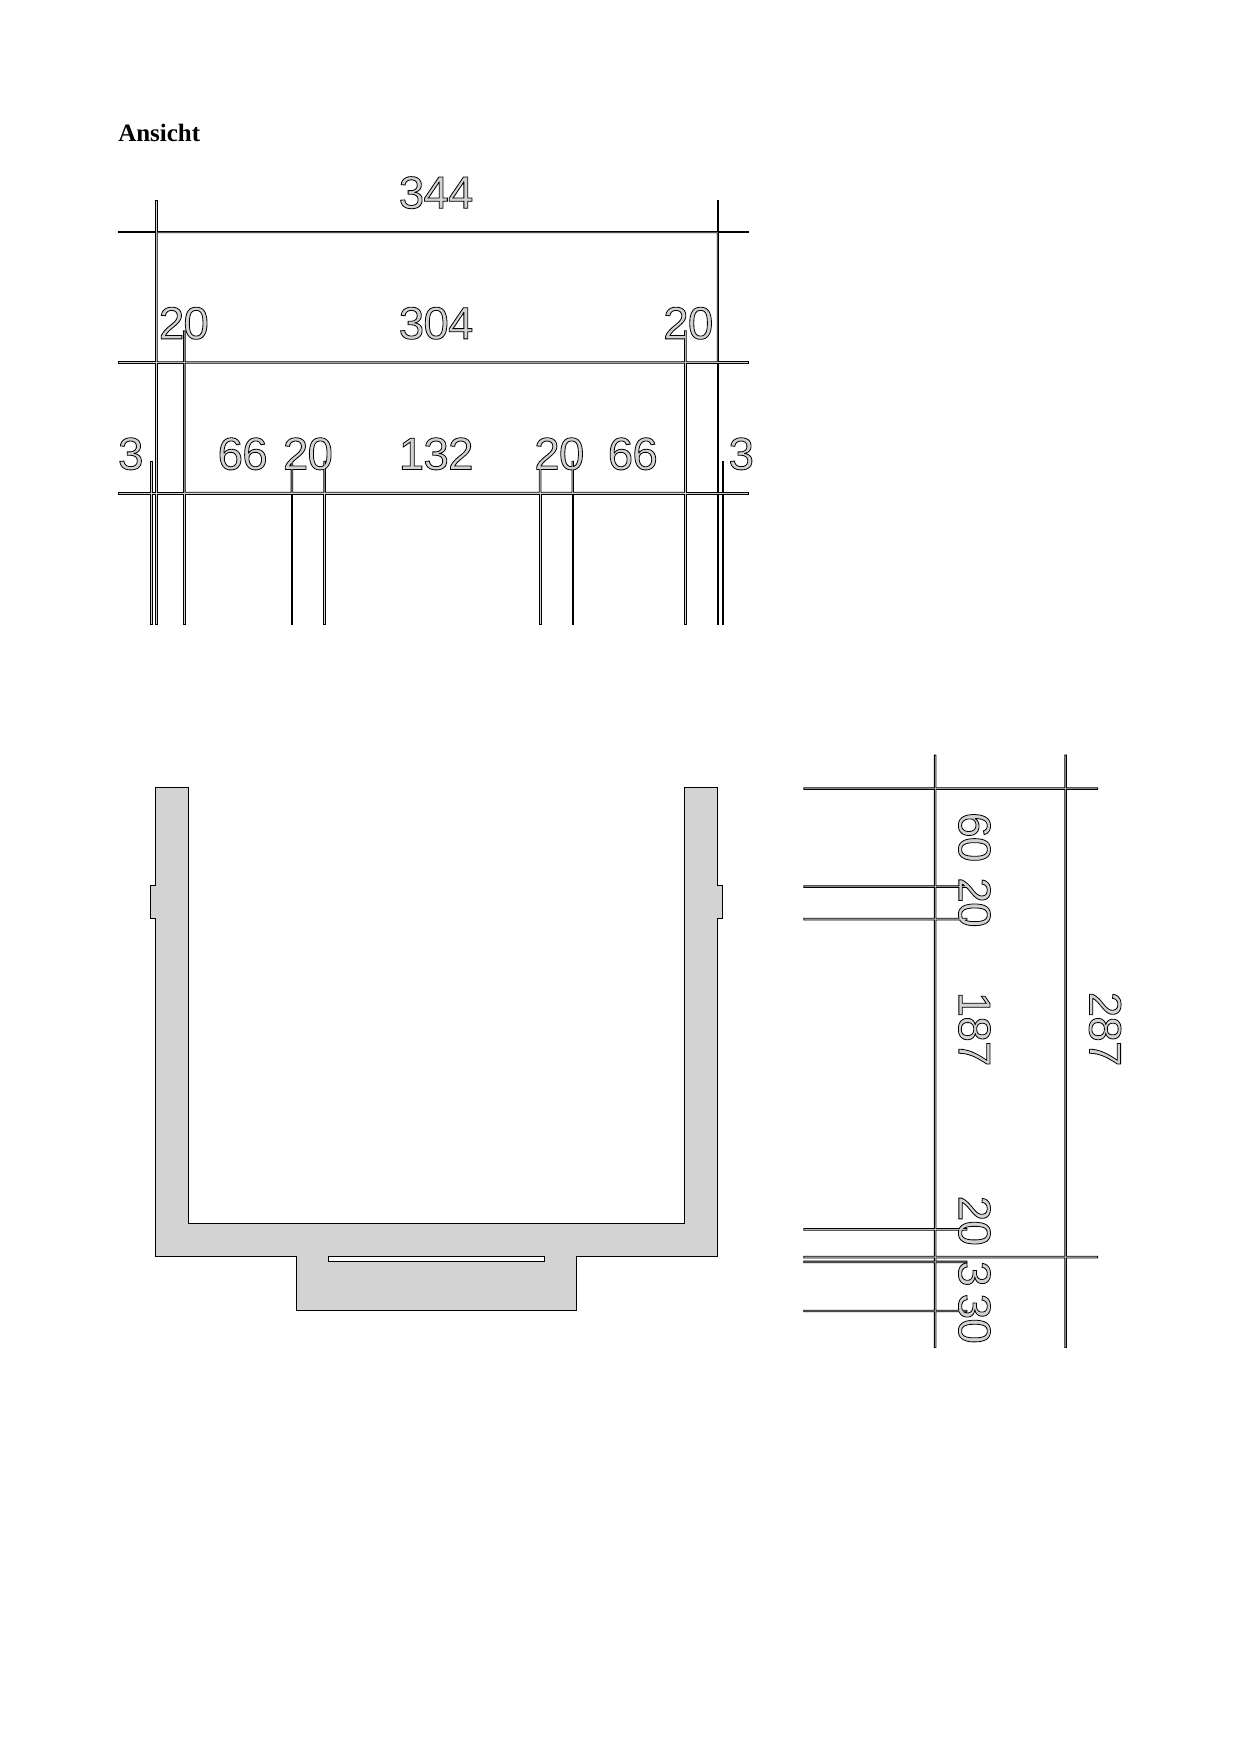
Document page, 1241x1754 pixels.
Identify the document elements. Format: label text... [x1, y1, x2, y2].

text Ansicht [118, 118, 1122, 147]
